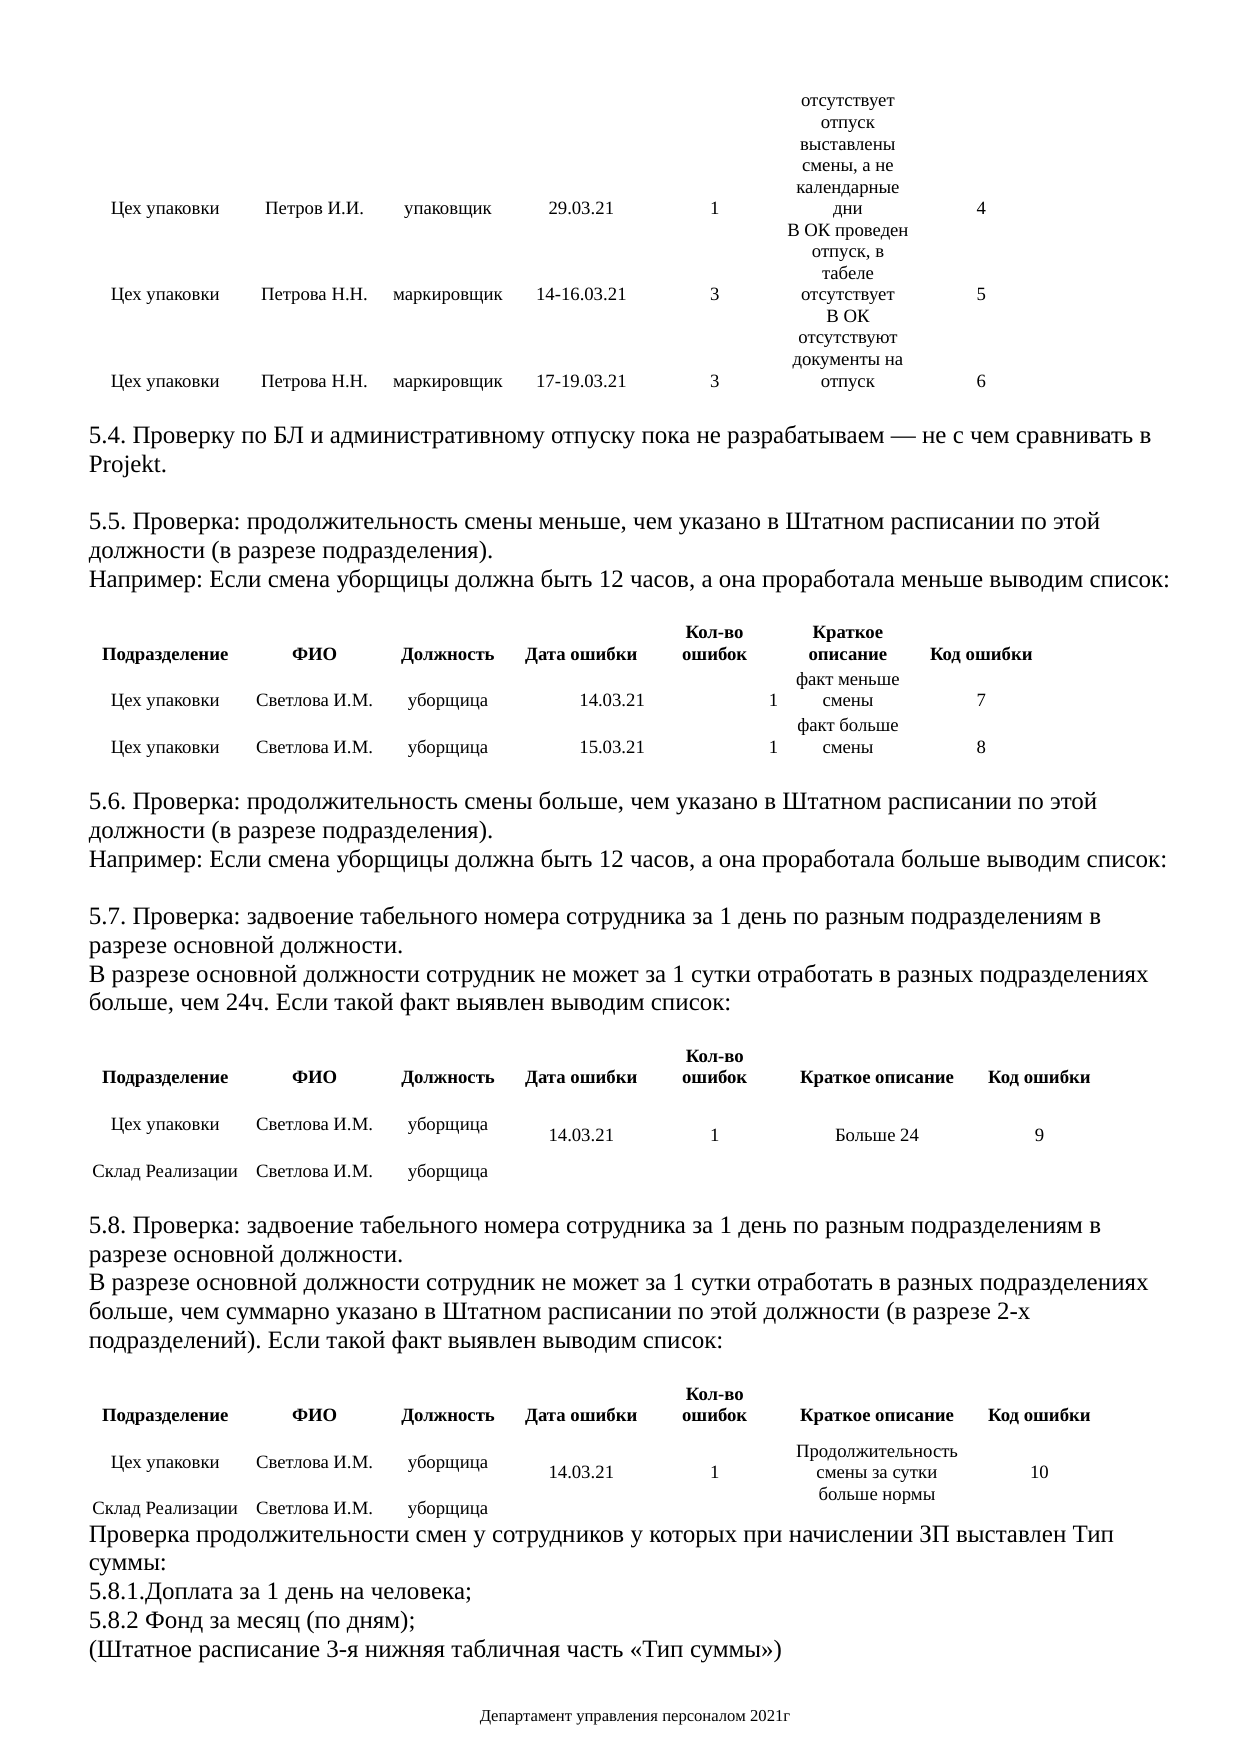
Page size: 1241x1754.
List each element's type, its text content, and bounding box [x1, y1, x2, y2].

text 5.8.1.Доплата за 1 день на человека; [88, 1576, 1181, 1605]
table_cell упаковщик [381, 111, 514, 219]
table_header Должность [381, 621, 514, 664]
table_cell Цех упаковки [82, 305, 248, 391]
table_cell Цех упаковки [82, 1088, 248, 1134]
table_cell В ОК отсутствуют документы на отпуск [781, 305, 914, 391]
table_cell 1 [648, 711, 781, 757]
table_cell [514, 75, 648, 111]
table_cell факт больше смены [781, 711, 914, 757]
table_header Подразделение [82, 1045, 248, 1088]
table_header Должность [381, 1383, 514, 1426]
table_cell 14-16.03.21 [514, 219, 648, 305]
text 5.8. Проверка: задвоение табельного номера сотрудника за 1 день по разным подразделениям в разрезе основной должности. [88, 1210, 1181, 1267]
table_header Код ошибки [914, 621, 1048, 664]
text Проверка продолжительности смен у сотрудников у которых при начислении ЗП выставлен Тип суммы: [88, 1519, 1181, 1576]
table_header Кол-во ошибок [648, 1045, 781, 1088]
table_cell маркировщик [381, 219, 514, 305]
table_cell 10 [973, 1426, 1106, 1519]
table_cell Светлова И.М. [248, 1472, 381, 1519]
table_cell 1 [648, 111, 781, 219]
table_header Подразделение [82, 621, 248, 664]
table_cell В ОК проведен отпуск, в табеле отсутствует [781, 219, 914, 305]
table_cell Светлова И.М. [248, 1088, 381, 1134]
table_header Дата ошибки [514, 1383, 648, 1426]
table_cell 14.03.21 [514, 1426, 648, 1519]
table_cell Склад Реализации [82, 1472, 248, 1519]
table_cell [914, 75, 1048, 111]
text 5.5. Проверка: продолжительность смены меньше, чем указано в Штатном расписании по этой должности (в разрезе подразделения). [88, 506, 1181, 564]
table_header Должность [381, 1045, 514, 1088]
text Например: Если смена уборщицы должна быть 12 часов, а она проработала меньше выводим список: [88, 564, 1181, 592]
table_cell Светлова И.М. [248, 664, 381, 711]
table_cell 1 [648, 1088, 781, 1181]
table_header ФИО [248, 1045, 381, 1088]
table_cell Петрова Н.Н. [248, 305, 381, 391]
text 5.8.2 Фонд за месяц (по дням); [88, 1605, 1181, 1634]
text (Штатное расписание 3-я нижняя табличная часть «Тип суммы») [88, 1634, 1181, 1662]
table_cell уборщица [381, 1472, 514, 1519]
table_header Подразделение [82, 1383, 248, 1426]
table_cell Петрова Н.Н. [248, 219, 381, 305]
table_cell Светлова И.М. [248, 1426, 381, 1472]
table_cell [82, 75, 248, 111]
table_cell 7 [914, 664, 1048, 711]
table_cell 4 [914, 111, 1048, 219]
text Например: Если смена уборщицы должна быть 12 часов, а она проработала больше выводим список: [88, 844, 1181, 872]
table_cell Петров И.И. [248, 111, 381, 219]
table_cell 14.03.21 [514, 1088, 648, 1181]
table_cell уборщица [381, 664, 514, 711]
table_cell 1 [648, 1426, 781, 1519]
table_cell 9 [973, 1088, 1106, 1181]
table_header Код ошибки [973, 1383, 1106, 1426]
table_cell уборщица [381, 1135, 514, 1181]
table_header ФИО [248, 1383, 381, 1426]
table_header Краткое описание [781, 621, 914, 664]
table_cell Продолжительность смены за сутки больше нормы [781, 1426, 972, 1519]
table_cell [381, 75, 514, 111]
table_cell 6 [914, 305, 1048, 391]
table_cell Светлова И.М. [248, 1135, 381, 1181]
table_cell 14.03.21 [514, 664, 648, 711]
table_cell уборщица [381, 711, 514, 757]
table_cell Склад Реализации [82, 1135, 248, 1181]
table_header Кол-во ошибок [648, 621, 781, 664]
table_cell Светлова И.М. [248, 711, 381, 757]
table_cell Цех упаковки [82, 111, 248, 219]
table_cell [648, 75, 781, 111]
table_header Дата ошибки [514, 1045, 648, 1088]
table_header Кол-во ошибок [648, 1383, 781, 1426]
table_cell 1 [648, 664, 781, 711]
table_cell маркировщик [381, 305, 514, 391]
table_cell [248, 75, 381, 111]
text 5.4. Проверку по БЛ и административному отпуску пока не разрабатываем — не с чем сравнивать в Projekt. [88, 420, 1181, 477]
table_header Краткое описание [781, 1383, 972, 1426]
table_cell уборщица [381, 1088, 514, 1134]
table_header Дата ошибки [514, 621, 648, 664]
text 5.7. Проверка: задвоение табельного номера сотрудника за 1 день по разным подразделениям в разрезе основной должности. [88, 901, 1181, 959]
table_cell Цех упаковки [82, 664, 248, 711]
table_cell уборщица [381, 1426, 514, 1472]
table_cell 15.03.21 [514, 711, 648, 757]
table_cell факт меньше смены [781, 664, 914, 711]
table_cell 3 [648, 305, 781, 391]
table_header Краткое описание [781, 1045, 972, 1088]
table_cell Больше 24 [781, 1088, 972, 1181]
table_cell 5 [914, 219, 1048, 305]
table_cell Цех упаковки [82, 1426, 248, 1472]
table_header ФИО [248, 621, 381, 664]
table_cell отпуск выставлены смены, а не календарные дни [781, 111, 914, 219]
table_header Код ошибки [973, 1045, 1106, 1088]
table_cell Цех упаковки [82, 711, 248, 757]
table_cell 8 [914, 711, 1048, 757]
table_cell 17-19.03.21 [514, 305, 648, 391]
table_cell отсутствует [781, 75, 914, 111]
text 5.6. Проверка: продолжительность смены больше, чем указано в Штатном расписании по этой должности (в разрезе подразделения). [88, 786, 1181, 844]
table_cell 3 [648, 219, 781, 305]
text В разрезе основной должности сотрудник не может за 1 сутки отработать в разных подразделениях больше, чем 24ч. Если такой факт выявлен выводим список: [88, 959, 1181, 1016]
text В разрезе основной должности сотрудник не может за 1 сутки отработать в разных подразделениях больше, чем суммарно указано в Штатном расписании по этой должности (в разрезе 2-х подразделений). Если такой факт выявлен выводим список: [88, 1267, 1181, 1354]
table_cell 29.03.21 [514, 111, 648, 219]
table_cell Цех упаковки [82, 219, 248, 305]
